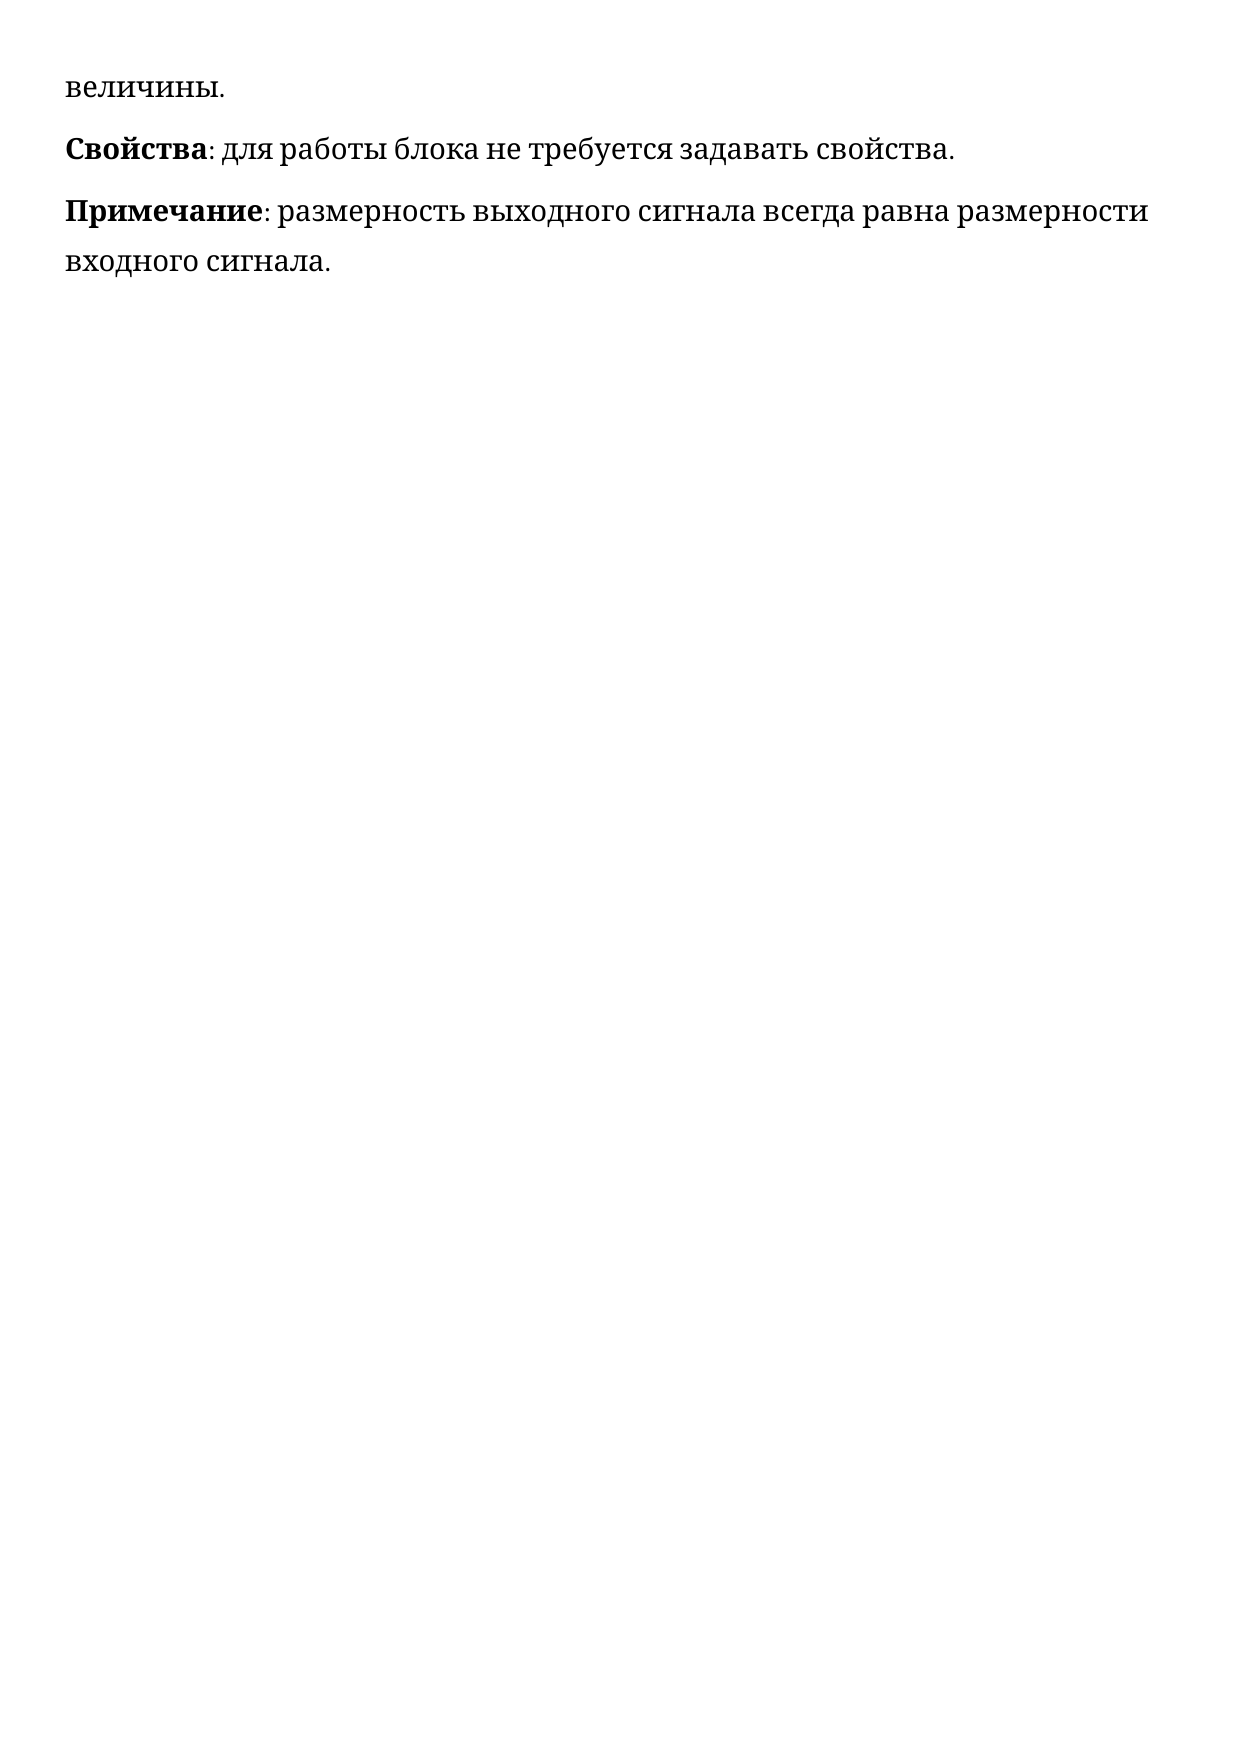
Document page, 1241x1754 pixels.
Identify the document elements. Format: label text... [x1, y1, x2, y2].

table_cell Блок реализует операцию выделения целой части входного сигнала. Под целой частью понимается ближайшее целое число в меньшую сторону (по абсолютной величине). То есть целая часть положительного числа – меньше или равна числу, а целая часть отрицательного числа – больше или равна числу (см. рисунок): Алгоритм вычисления целой части числа: , где– выходной сигнал,– входной сигнал блока,– множество целых чисел. В случае векторного входного сигнала, блок реализует операцию выделения целой части каждого из элементов входной векторной величины. Свойства: для работы блока не требуется задавать свойства. Примечание: размерность выходного сигнала всегда равна размерности входного сигнала. [59, 59, 1181, 291]
